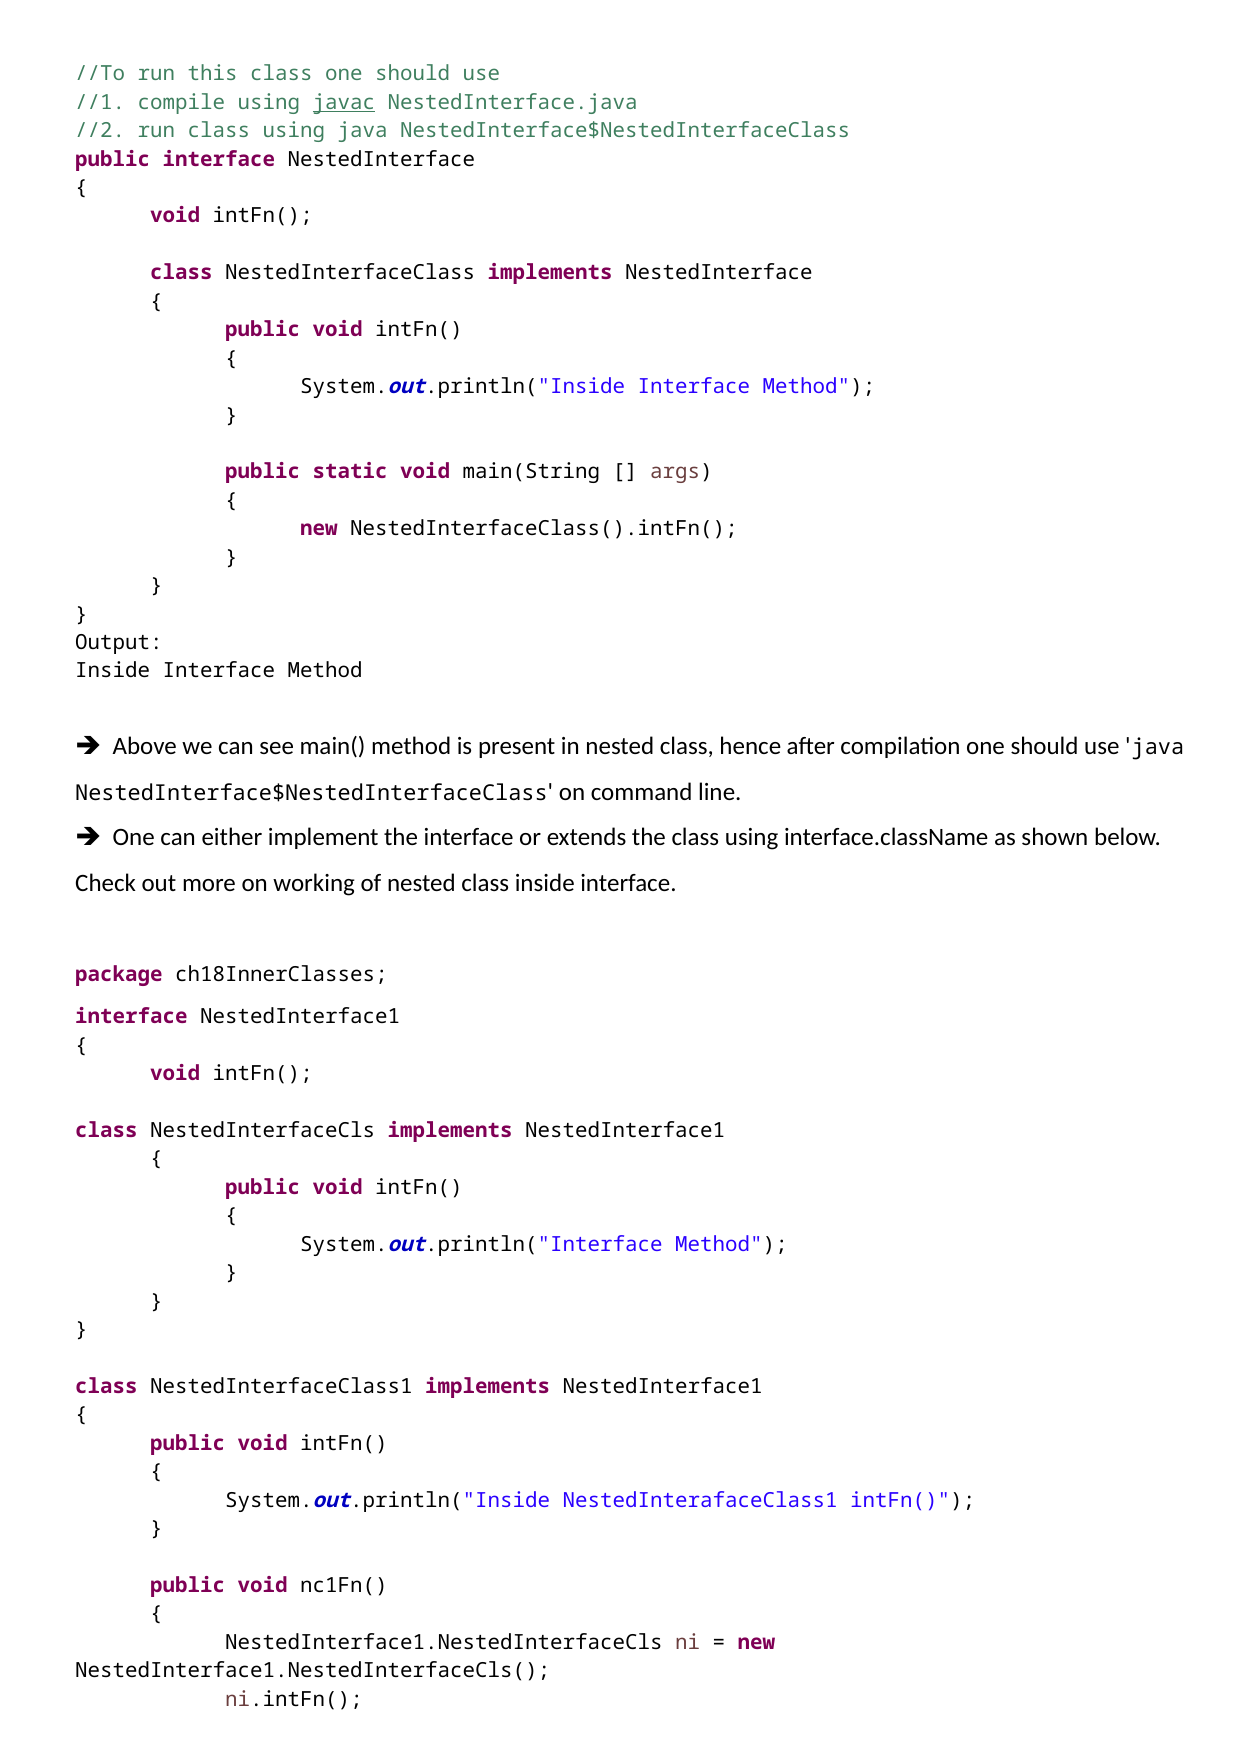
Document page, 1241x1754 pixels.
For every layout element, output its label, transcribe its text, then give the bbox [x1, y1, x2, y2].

text NestedInterface1.NestedInterfaceCls ni = new NestedInterface1.NestedInterfaceCls(); [75, 1627, 1211, 1684]
text void intFn(); [75, 201, 1211, 229]
text class NestedInterfaceCls implements NestedInterface1 [75, 1115, 1211, 1143]
text //2. run class using java NestedInterface$NestedInterfaceClass [75, 115, 1211, 144]
text Inside Interface Method [75, 656, 1211, 684]
text } [75, 570, 1211, 599]
text public static void main(String [] args) [75, 457, 1211, 485]
text ni.intFn(); [75, 1684, 1211, 1712]
text { [75, 172, 1211, 201]
text } [75, 599, 1211, 627]
text { [75, 1030, 1211, 1058]
text Output: [75, 627, 1211, 656]
text //To run this class one should use [75, 58, 1211, 87]
text interface NestedInterface1 [75, 1001, 1211, 1030]
text } [75, 1513, 1211, 1542]
text class NestedInterfaceClass implements NestedInterface [75, 257, 1211, 286]
text //1. compile using javac NestedInterface.java [75, 87, 1211, 115]
list One can either implement the interface or extends the class using interface.className as shown below. Check out more on working of nested class inside interface. [75, 822, 1211, 898]
text package ch18InnerClasses; [75, 959, 1211, 987]
text public interface NestedInterface [75, 144, 1211, 172]
text System.out.println("Inside Interface Method"); [75, 371, 1211, 400]
text { [75, 1598, 1211, 1627]
list Above we can see main() method is present in nested class, hence after compilation one should use 'java NestedInterface$NestedInterfaceClass' on command line. [75, 730, 1211, 806]
text { [75, 1200, 1211, 1229]
text public void intFn() [75, 1172, 1211, 1200]
text System.out.println("Interface Method"); [75, 1229, 1211, 1257]
text public void nc1Fn() [75, 1570, 1211, 1598]
text { [75, 286, 1211, 314]
text class NestedInterfaceClass1 implements NestedInterface1 [75, 1371, 1211, 1399]
text { [75, 343, 1211, 371]
text { [75, 1456, 1211, 1485]
text { [75, 485, 1211, 513]
text public void intFn() [75, 1428, 1211, 1456]
text } [75, 542, 1211, 570]
text } [75, 400, 1211, 428]
text new NestedInterfaceClass().intFn(); [75, 513, 1211, 542]
text public void intFn() [75, 314, 1211, 343]
text } [75, 1257, 1211, 1286]
text } [75, 1286, 1211, 1314]
text System.out.println("Inside NestedInterafaceClass1 intFn()"); [75, 1485, 1211, 1513]
text void intFn(); [75, 1058, 1211, 1087]
text { [75, 1143, 1211, 1172]
text { [75, 1399, 1211, 1428]
text } [75, 1314, 1211, 1343]
